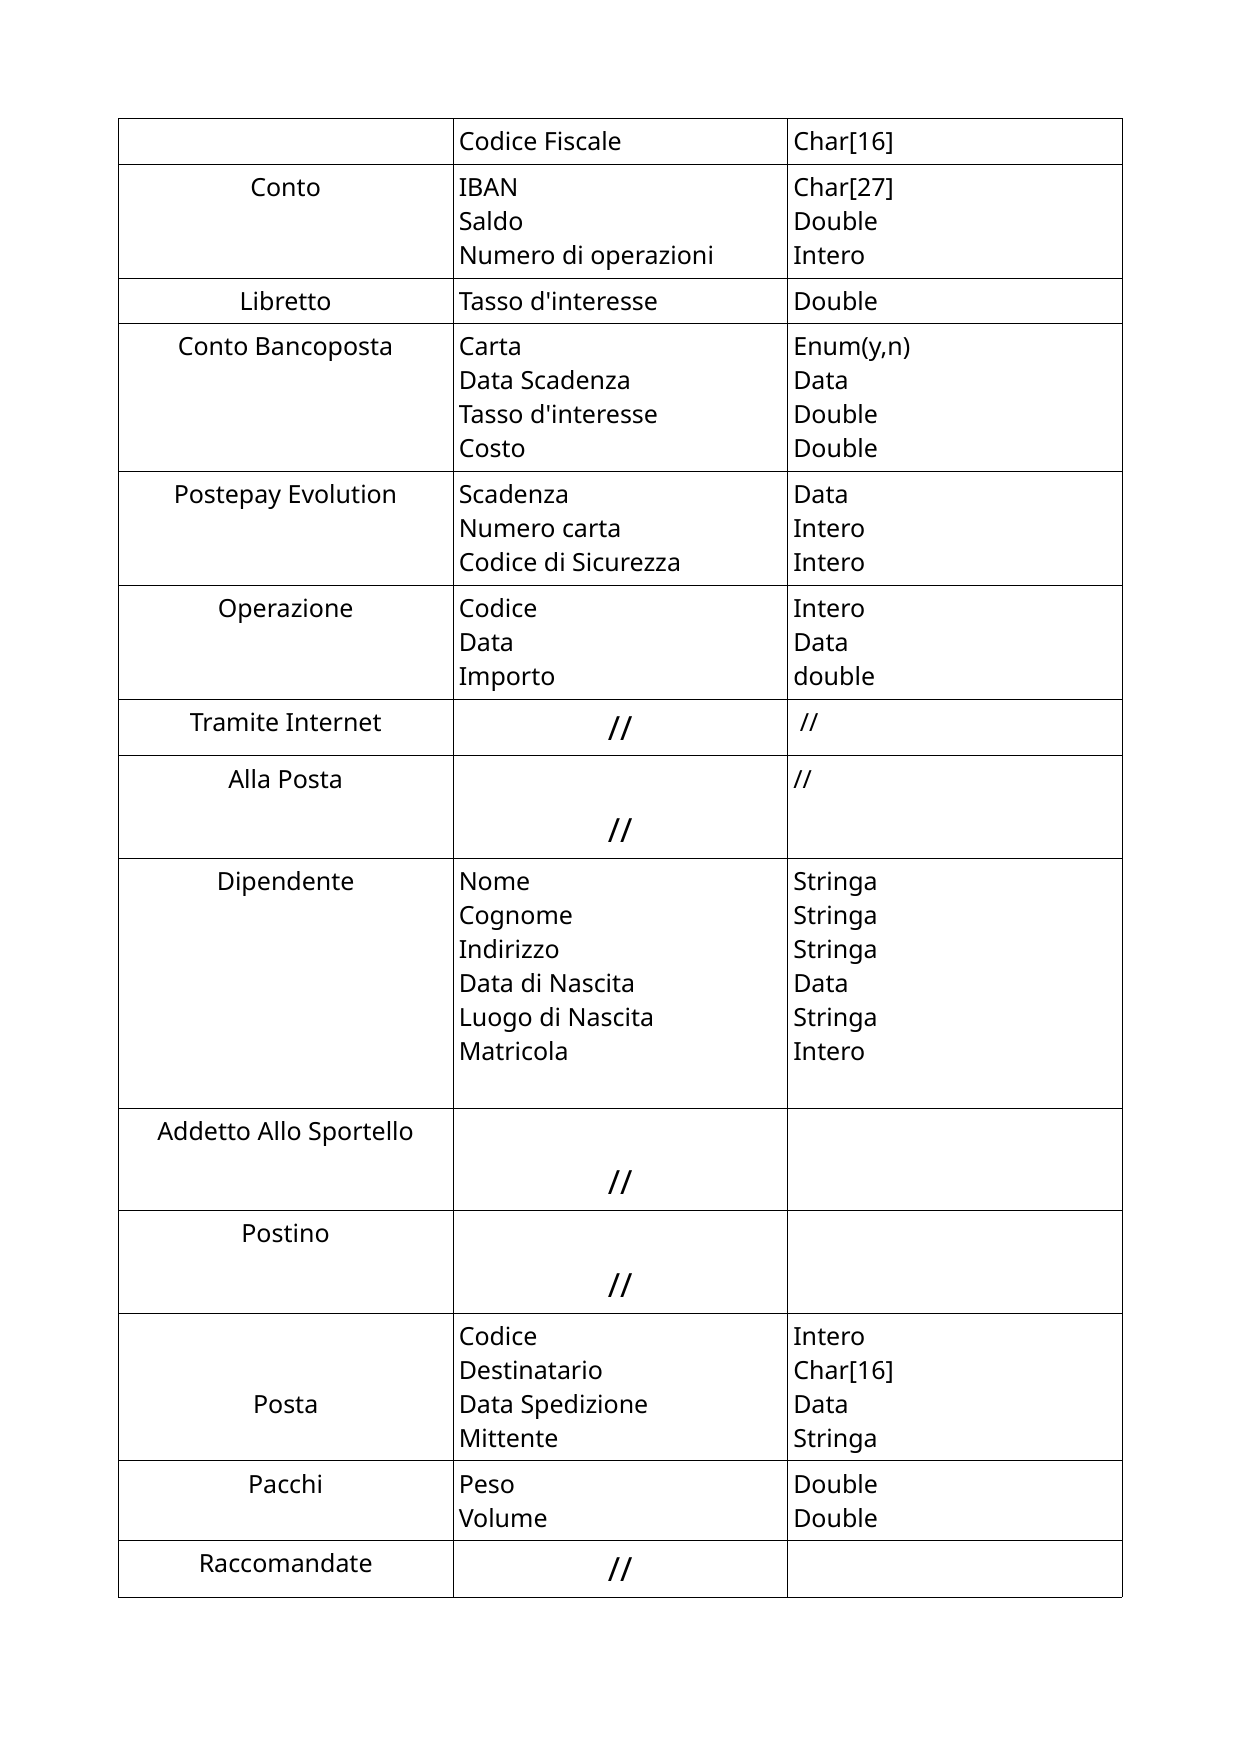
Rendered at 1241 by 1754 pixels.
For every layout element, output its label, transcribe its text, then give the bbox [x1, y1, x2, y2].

table_cell Codice Data Importo [454, 586, 787, 698]
table_cell Libretto [119, 279, 453, 323]
table_cell Intero Data double [788, 586, 1122, 698]
table_cell Tasso d'interesse [454, 279, 787, 323]
table_cell Tramite Internet [119, 700, 453, 755]
table_cell Intero Char[16] Data Stringa [788, 1314, 1122, 1460]
table_cell Pacchi [119, 1461, 453, 1540]
table_cell // [788, 700, 1122, 755]
table_cell Char[16] [788, 119, 1122, 164]
table_cell [788, 1541, 1122, 1597]
table_cell Conto [119, 165, 453, 277]
table_cell // [454, 1211, 787, 1313]
table_cell Scadenza Numero carta Codice di Sicurezza [454, 472, 787, 585]
table_cell Addetto Allo Sportello [119, 1109, 453, 1210]
table_cell // [454, 700, 787, 755]
table_cell Stringa Stringa Stringa Data Stringa Intero [788, 859, 1122, 1108]
table_cell Postepay Evolution [119, 472, 453, 585]
table_cell [119, 119, 453, 164]
table_cell [788, 1211, 1122, 1313]
table_cell Posta [119, 1314, 453, 1460]
table_cell IBAN Saldo Numero di operazioni [454, 165, 787, 277]
table_cell // [788, 756, 1122, 858]
table_cell Peso Volume [454, 1461, 787, 1540]
table_cell Double Double [788, 1461, 1122, 1540]
table_cell Char[27] Double Intero [788, 165, 1122, 277]
table_cell Enum(y,n) Data Double Double [788, 324, 1122, 471]
table_cell Postino [119, 1211, 453, 1313]
table_cell Double [788, 279, 1122, 323]
table_cell // [454, 1541, 787, 1597]
table_cell Raccomandate [119, 1541, 453, 1597]
table_cell Dipendente [119, 859, 453, 1108]
table_cell Operazione [119, 586, 453, 698]
table_cell Data Intero Intero [788, 472, 1122, 585]
table_cell Nome Cognome Indirizzo Data di Nascita Luogo di Nascita Matricola [454, 859, 787, 1108]
table_cell [788, 1109, 1122, 1210]
table_cell // [454, 756, 787, 858]
table_cell Codice Destinatario Data Spedizione Mittente [454, 1314, 787, 1460]
table_cell // [454, 1109, 787, 1210]
table_cell Alla Posta [119, 756, 453, 858]
table_cell Carta Data Scadenza Tasso d'interesse Costo [454, 324, 787, 471]
table_cell Conto Bancoposta [119, 324, 453, 471]
table_cell Codice Fiscale [454, 119, 787, 164]
